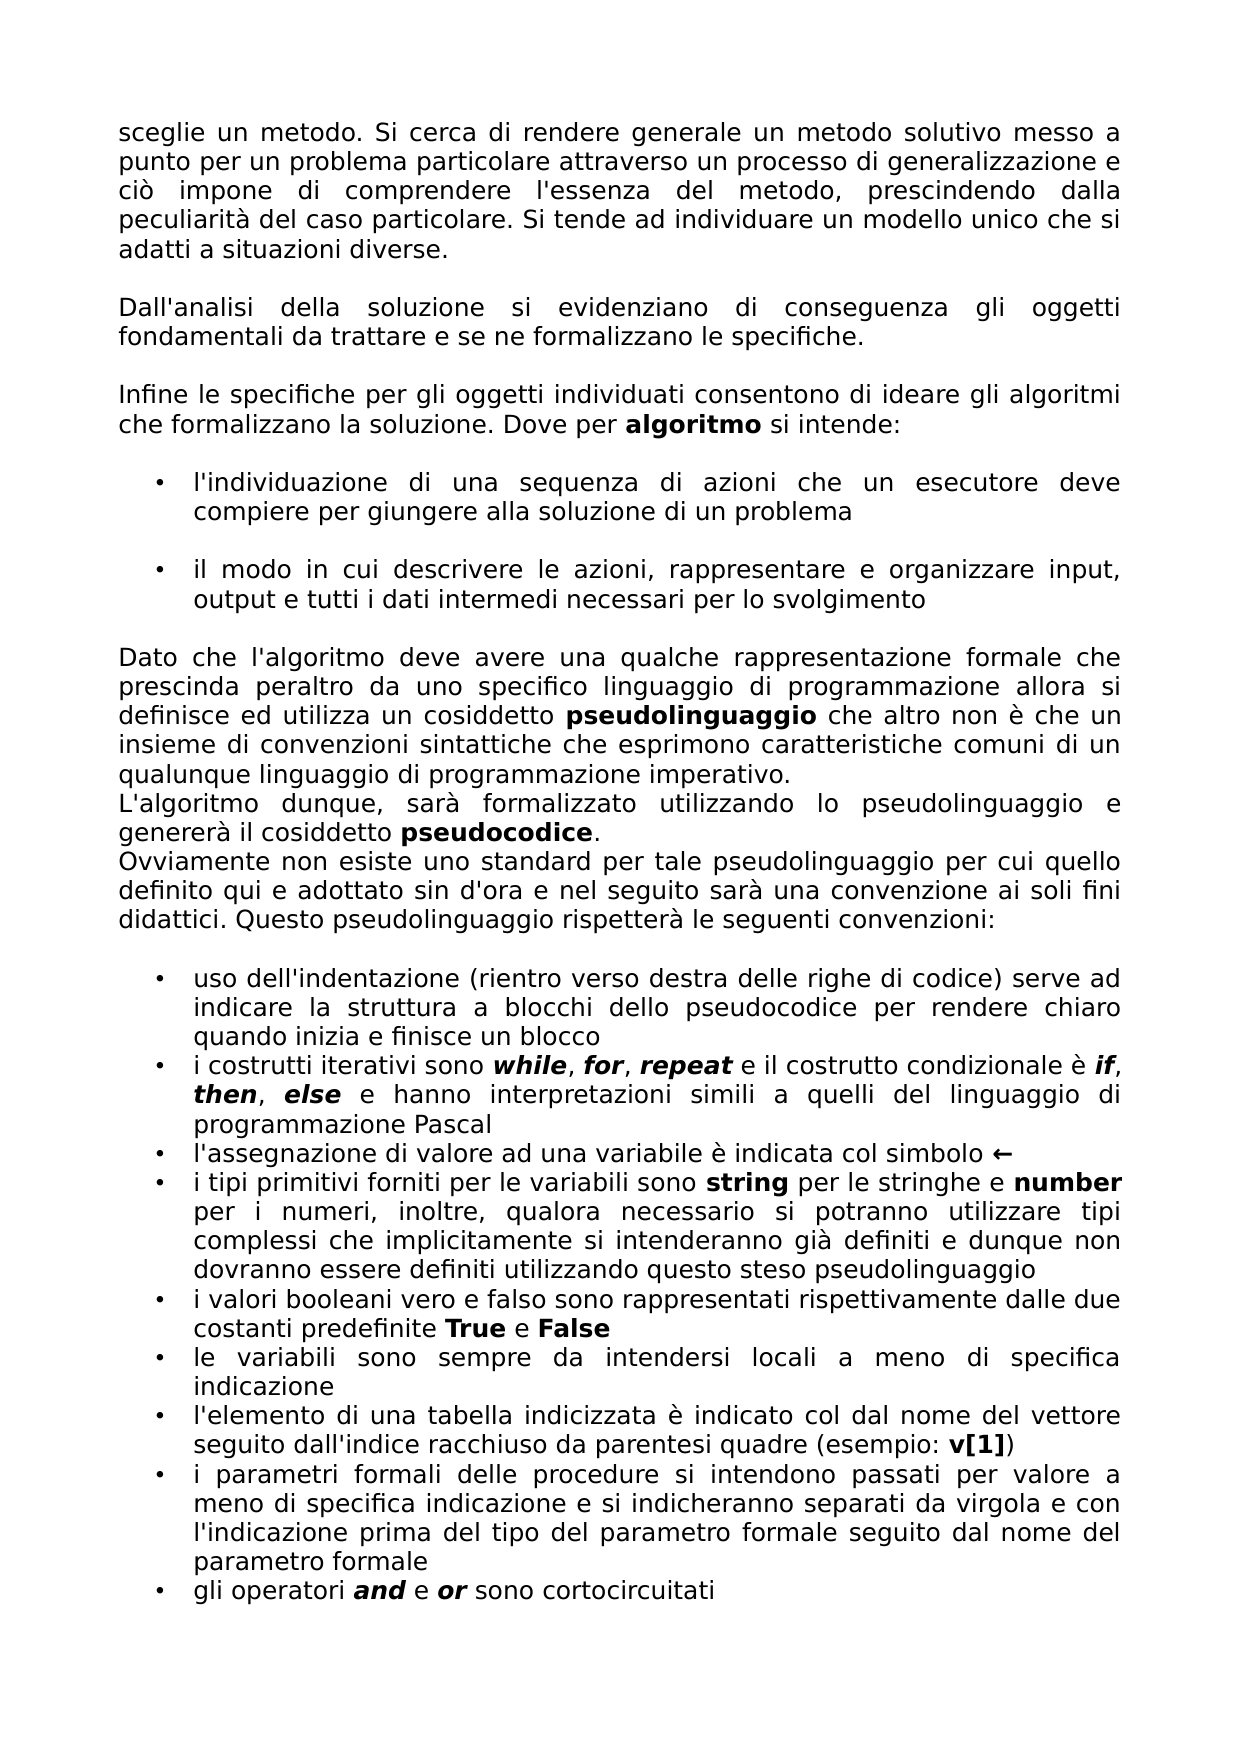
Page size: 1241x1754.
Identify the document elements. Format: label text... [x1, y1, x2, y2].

list le variabili sono sempre da intendersi locali a meno di specifica indicazione [156, 1343, 1122, 1401]
list l'individuazione di una sequenza di azioni che un esecutore deve compiere per giungere alla soluzione di un problema [156, 468, 1122, 526]
list i tipi primitivi forniti per le variabili sono string per le stringhe e number per i numeri, inoltre, qualora necessario si potranno utilizzare tipi complessi che implicitamente si intenderanno già definiti e dunque non dovranno essere definiti utilizzando questo steso pseudolinguaggio [156, 1168, 1122, 1285]
list gli operatori and e or sono cortocircuitati [156, 1576, 1122, 1606]
text Dall'analisi della soluzione si evidenziano di conseguenza gli oggetti fondamentali da trattare e se ne formalizzano le specifiche. [118, 293, 1122, 351]
list i parametri formali delle procedure si intendono passati per valore a meno di specifica indicazione e si indicheranno separati da virgola e con l'indicazione prima del tipo del parametro formale seguito dal nome del parametro formale [156, 1460, 1122, 1576]
list uso dell'indentazione (rientro verso destra delle righe di codice) serve ad indicare la struttura a blocchi dello pseudocodice per rendere chiaro quando inizia e finisce un blocco [156, 964, 1122, 1051]
list i valori booleani vero e falso sono rappresentati rispettivamente dalle due costanti predefinite True e False [156, 1285, 1122, 1343]
text L'algoritmo dunque, sarà formalizzato utilizzando lo pseudolinguaggio e genererà il cosiddetto pseudocodice. [118, 789, 1122, 847]
text Dato che l'algoritmo deve avere una qualche rappresentazione formale che prescinda peraltro da uno specifico linguaggio di programmazione allora si definisce ed utilizza un cosiddetto pseudolinguaggio che altro non è che un insieme di convenzioni sintattiche che esprimono caratteristiche comuni di un qualunque linguaggio di programmazione imperativo. [118, 643, 1122, 789]
list il modo in cui descrivere le azioni, rappresentare e organizzare input, output e tutti i dati intermedi necessari per lo svolgimento [156, 556, 1122, 614]
text sceglie un metodo. Si cerca di rendere generale un metodo solutivo messo a punto per un problema particolare attraverso un processo di generalizzazione e ciò impone di comprendere l'essenza del metodo, prescindendo dalla peculiarità del caso particolare. Si tende ad individuare un modello unico che si adatti a situazioni diverse. [118, 118, 1122, 264]
text Ovviamente non esiste uno standard per tale pseudolinguaggio per cui quello definito qui e adottato sin d'ora e nel seguito sarà una convenzione ai soli fini didattici. Questo pseudolinguaggio rispetterà le seguenti convenzioni: [118, 847, 1122, 935]
list i costrutti iterativi sono while, for, repeat e il costrutto condizionale è if, then, else e hanno interpretazioni simili a quelli del linguaggio di programmazione Pascal [156, 1051, 1122, 1139]
list l'assegnazione di valore ad una variabile è indicata col simbolo ← [156, 1139, 1122, 1168]
text Infine le specifiche per gli oggetti individuati consentono di ideare gli algoritmi che formalizzano la soluzione. Dove per algoritmo si intende: [118, 381, 1122, 439]
list l'elemento di una tabella indicizzata è indicato col dal nome del vettore seguito dall'indice racchiuso da parentesi quadre (esempio: v[1]) [156, 1401, 1122, 1460]
